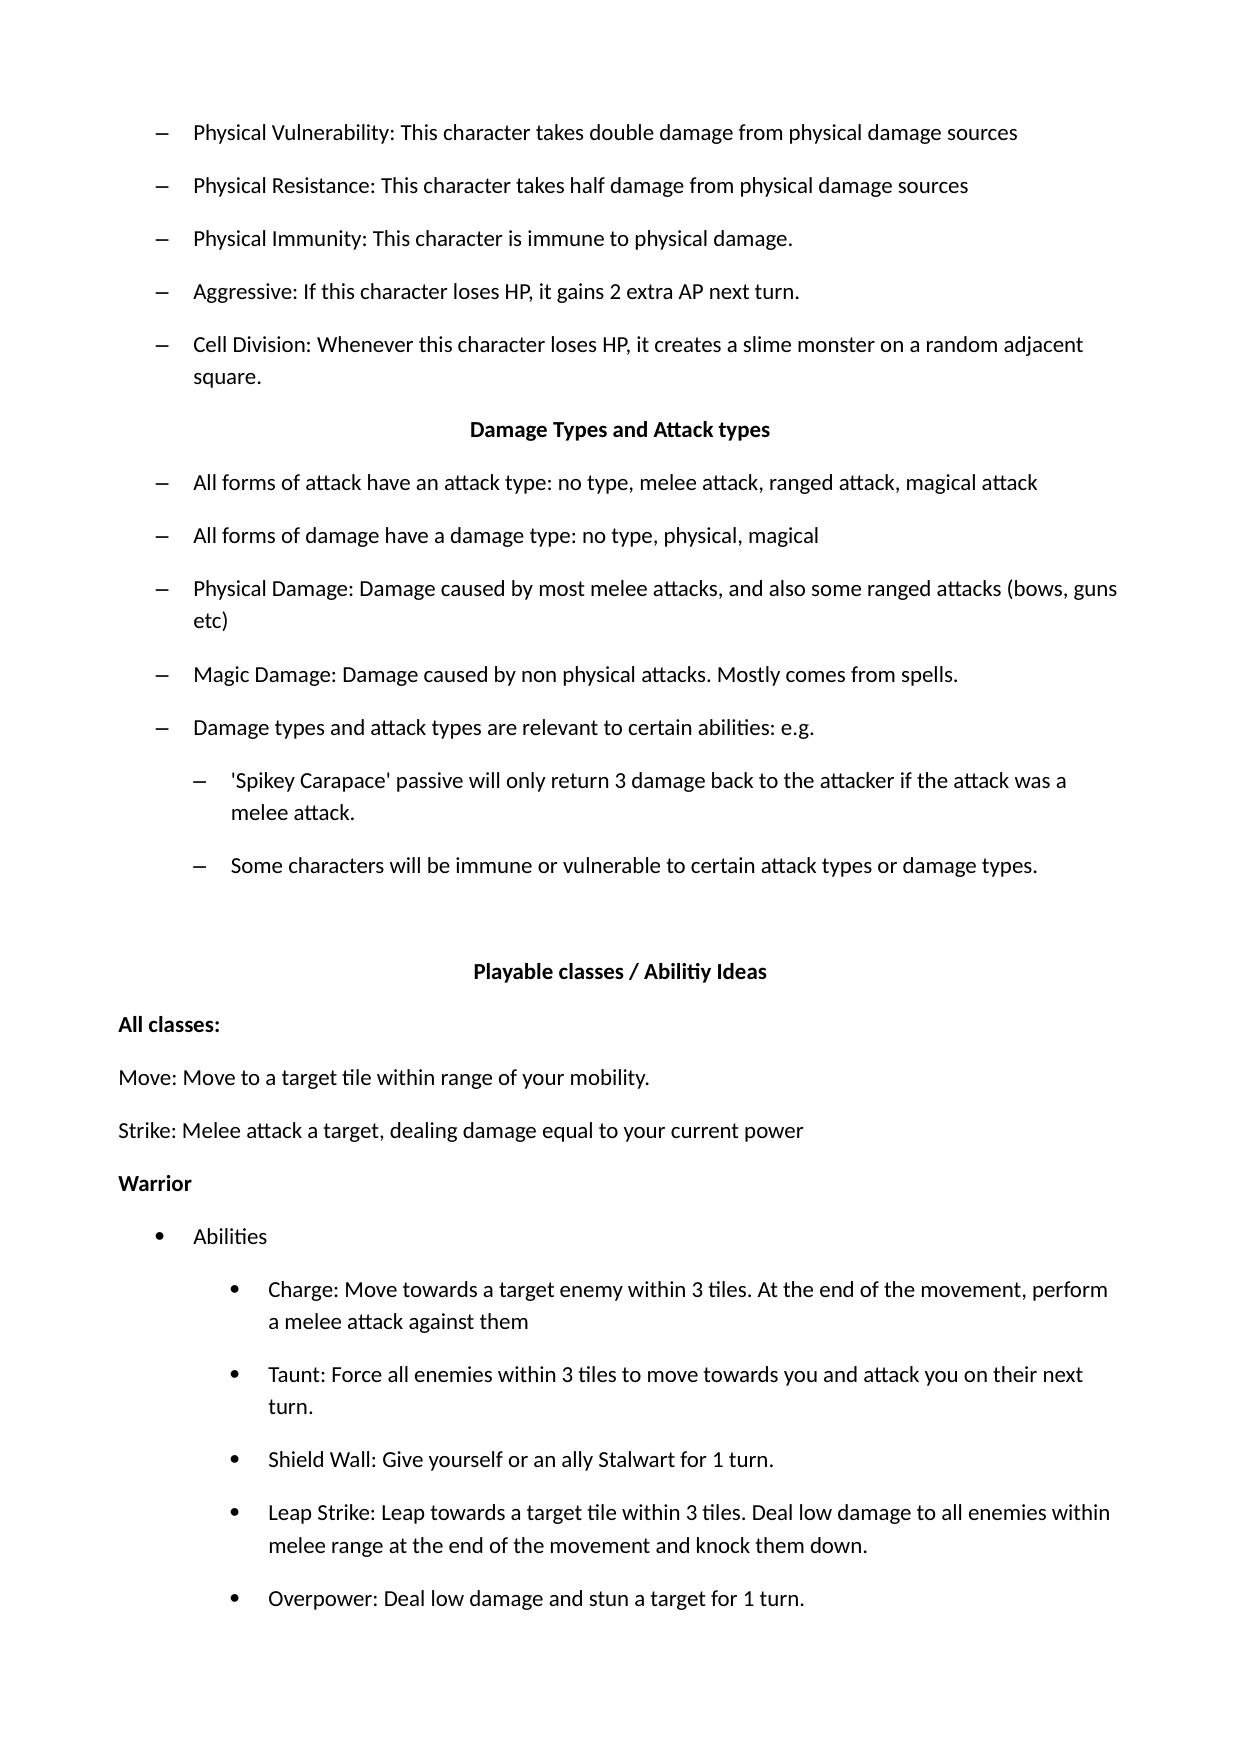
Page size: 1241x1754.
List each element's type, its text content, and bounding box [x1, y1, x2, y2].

list Leap Strike: Leap towards a target tile within 3 tiles. Deal low damage to all enemies within melee range at the end of the movement and knock them down. [231, 1498, 1122, 1559]
list Aggressive: If this character loses HP, it gains 2 extra AP next turn. [156, 277, 1122, 305]
list Damage types and attack types are relevant to certain abilities: e.g. [156, 713, 1122, 741]
list Cell Division: Whenever this character loses HP, it creates a slime monster on a random adjacent square. [156, 330, 1122, 390]
text Warrior [118, 1169, 1122, 1197]
text Damage Types and Attack types [118, 415, 1122, 443]
text Playable classes / Abilitiy Ideas [118, 957, 1122, 985]
text Move: Move to a target tile within range of your mobility. [118, 1063, 1122, 1091]
list Shield Wall: Give yourself or an ally Stalwart for 1 turn. [231, 1446, 1122, 1473]
list 'Spikey Carapace' passive will only return 3 damage back to the attacker if the attack was a melee attack. [193, 766, 1122, 826]
list All forms of attack have an attack type: no type, melee attack, ranged attack, magical attack [156, 468, 1122, 496]
list Abilities [156, 1222, 1122, 1250]
list Overpower: Deal low damage and stun a target for 1 turn. [231, 1584, 1122, 1612]
list Physical Damage: Damage caused by most melee attacks, and also some ranged attacks (bows, guns etc) [156, 574, 1122, 635]
text All classes: [118, 1010, 1122, 1038]
list Taunt: Force all enemies within 3 tiles to move towards you and attack you on their next turn. [231, 1360, 1122, 1421]
text Strike: Melee attack a target, dealing damage equal to your current power [118, 1116, 1122, 1144]
list Charge: Move towards a target enemy within 3 tiles. At the end of the movement, perform a melee attack against them [231, 1275, 1122, 1335]
list Physical Vulnerability: This character takes double damage from physical damage sources [156, 118, 1122, 146]
list Some characters will be immune or vulnerable to certain attack types or damage types. [193, 851, 1122, 879]
list Physical Immunity: This character is immune to physical damage. [156, 224, 1122, 252]
list Magic Damage: Damage caused by non physical attacks. Mostly comes from spells. [156, 660, 1122, 688]
list All forms of damage have a damage type: no type, physical, magical [156, 521, 1122, 549]
list Physical Resistance: This character takes half damage from physical damage sources [156, 171, 1122, 199]
